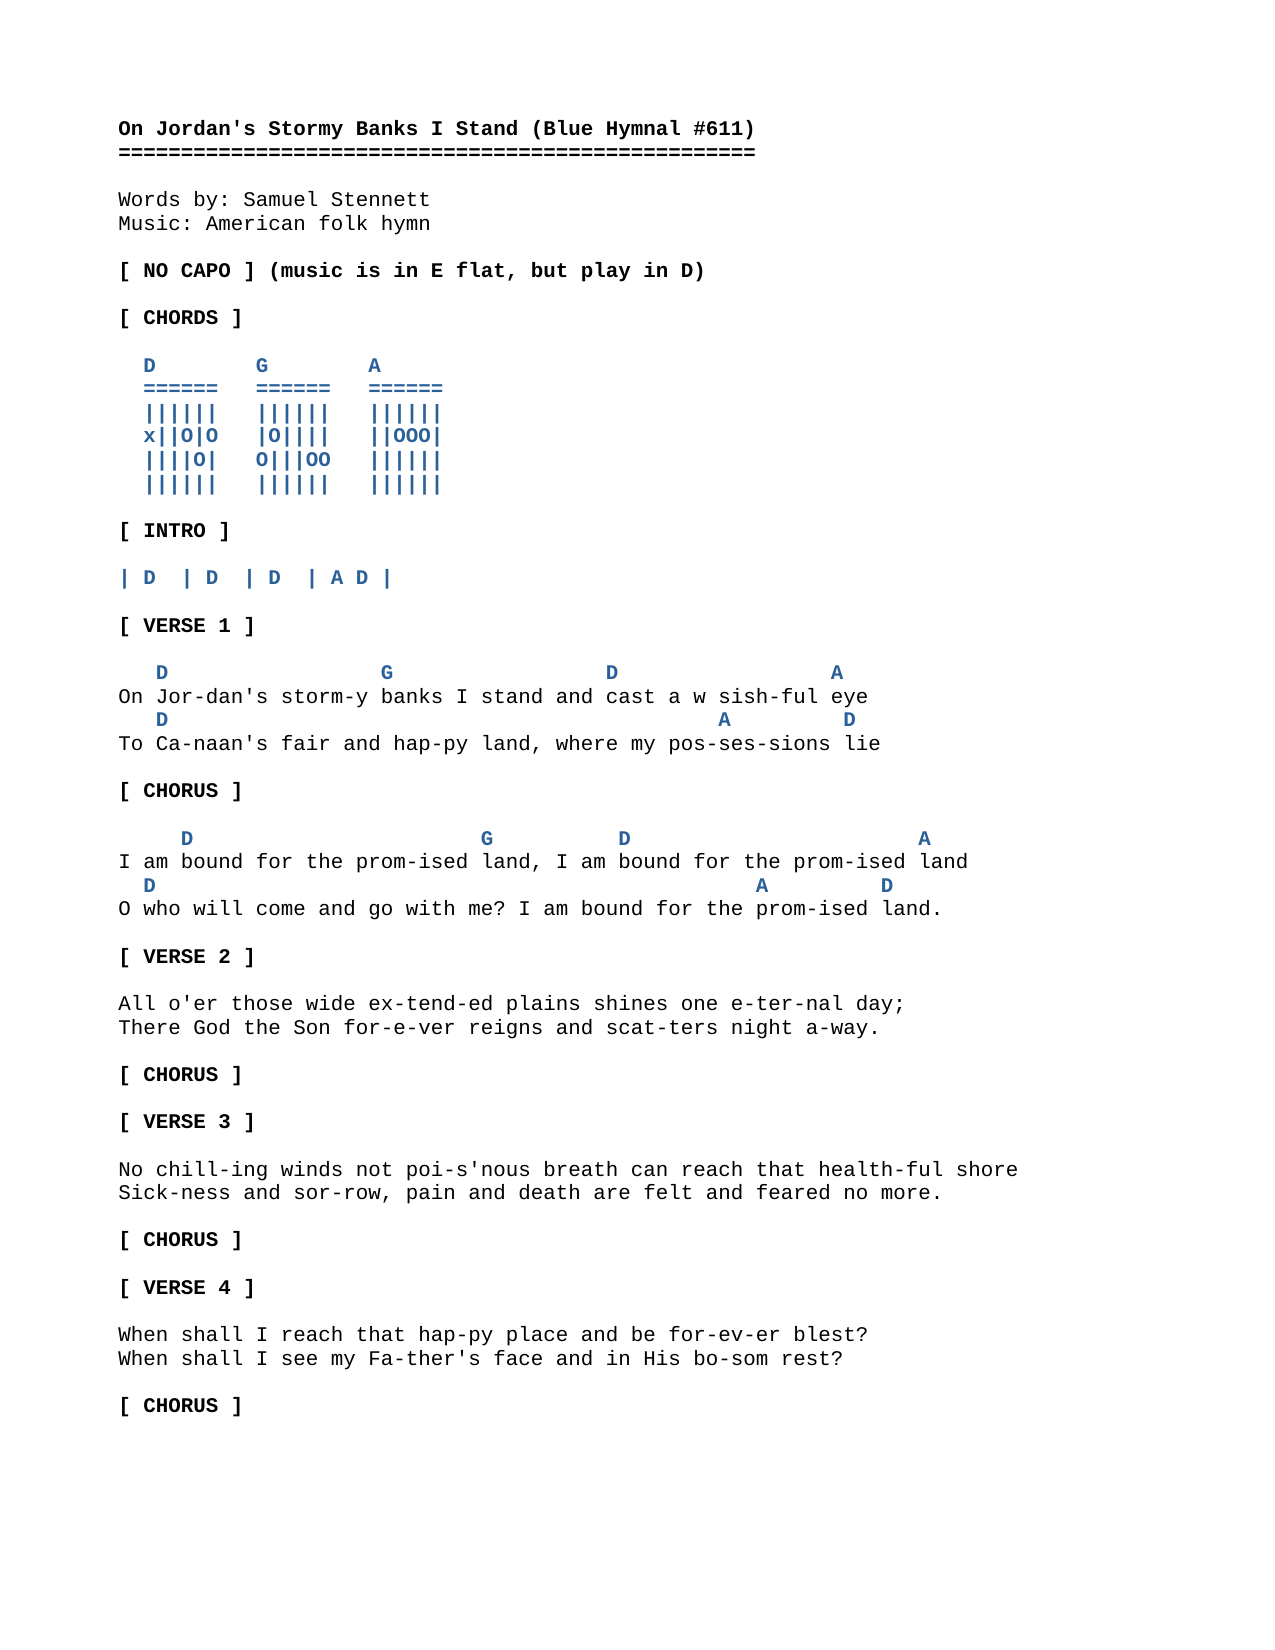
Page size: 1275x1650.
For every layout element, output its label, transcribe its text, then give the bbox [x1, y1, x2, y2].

text [ VERSE 4 ] [118, 1277, 1157, 1300]
text [ VERSE 1 ] [118, 615, 1157, 638]
text D A D [118, 875, 1157, 898]
text When shall I see my Fa-ther's face and in His bo-som rest? [118, 1348, 1157, 1371]
text Music: American folk hymn [118, 213, 1157, 236]
text | D | D | D | A D | [118, 567, 1157, 591]
text Sick-ness and sor-row, pain and death are felt and feared no more. [118, 1182, 1157, 1206]
text [ NO CAPO ] (music is in E flat, but play in D) [118, 260, 1157, 284]
text There God the Son for-e-ver reigns and scat-ters night a-way. [118, 1017, 1157, 1040]
text [ CHORUS ] [118, 1064, 1157, 1088]
text O who will come and go with me? I am bound for the prom-ised land. [118, 898, 1157, 922]
text All o'er those wide ex-tend-ed plains shines one e-ter-nal day; [118, 993, 1157, 1017]
text [ CHORDS ] [118, 307, 1157, 331]
text [ INTRO ] [118, 520, 1157, 544]
text D G A [118, 354, 1157, 378]
text x||O|O |O|||| ||OOO| [118, 426, 1157, 449]
text [ VERSE 2 ] [118, 946, 1157, 969]
text When shall I reach that hap-py place and be for-ev-er blest? [118, 1324, 1157, 1348]
text To Ca-naan's fair and hap-py land, where my pos-ses-sions lie [118, 733, 1157, 757]
text I am bound for the prom-ised land, I am bound for the prom-ised land [118, 851, 1157, 875]
text D G D A [118, 662, 1157, 686]
text [ CHORUS ] [118, 1395, 1157, 1419]
text [ VERSE 3 ] [118, 1111, 1157, 1135]
text ====== ====== ====== [118, 378, 1157, 402]
text =================================================== [118, 142, 1157, 165]
text ||||O| O|||OO |||||| [118, 449, 1157, 473]
text D G D A [118, 827, 1157, 851]
text No chill-ing winds not poi-s'nous breath can reach that health-ful shore [118, 1158, 1157, 1182]
text D A D [118, 709, 1157, 733]
text On Jordan's Stormy Banks I Stand (Blue Hymnal #611) [118, 118, 1157, 142]
text [ CHORUS ] [118, 780, 1157, 804]
text |||||| |||||| |||||| [118, 402, 1157, 426]
text |||||| |||||| |||||| [118, 473, 1157, 496]
text [ CHORUS ] [118, 1229, 1157, 1253]
text On Jor-dan's storm-y banks I stand and cast a w sish-ful eye [118, 686, 1157, 709]
text Words by: Samuel Stennett [118, 189, 1157, 213]
